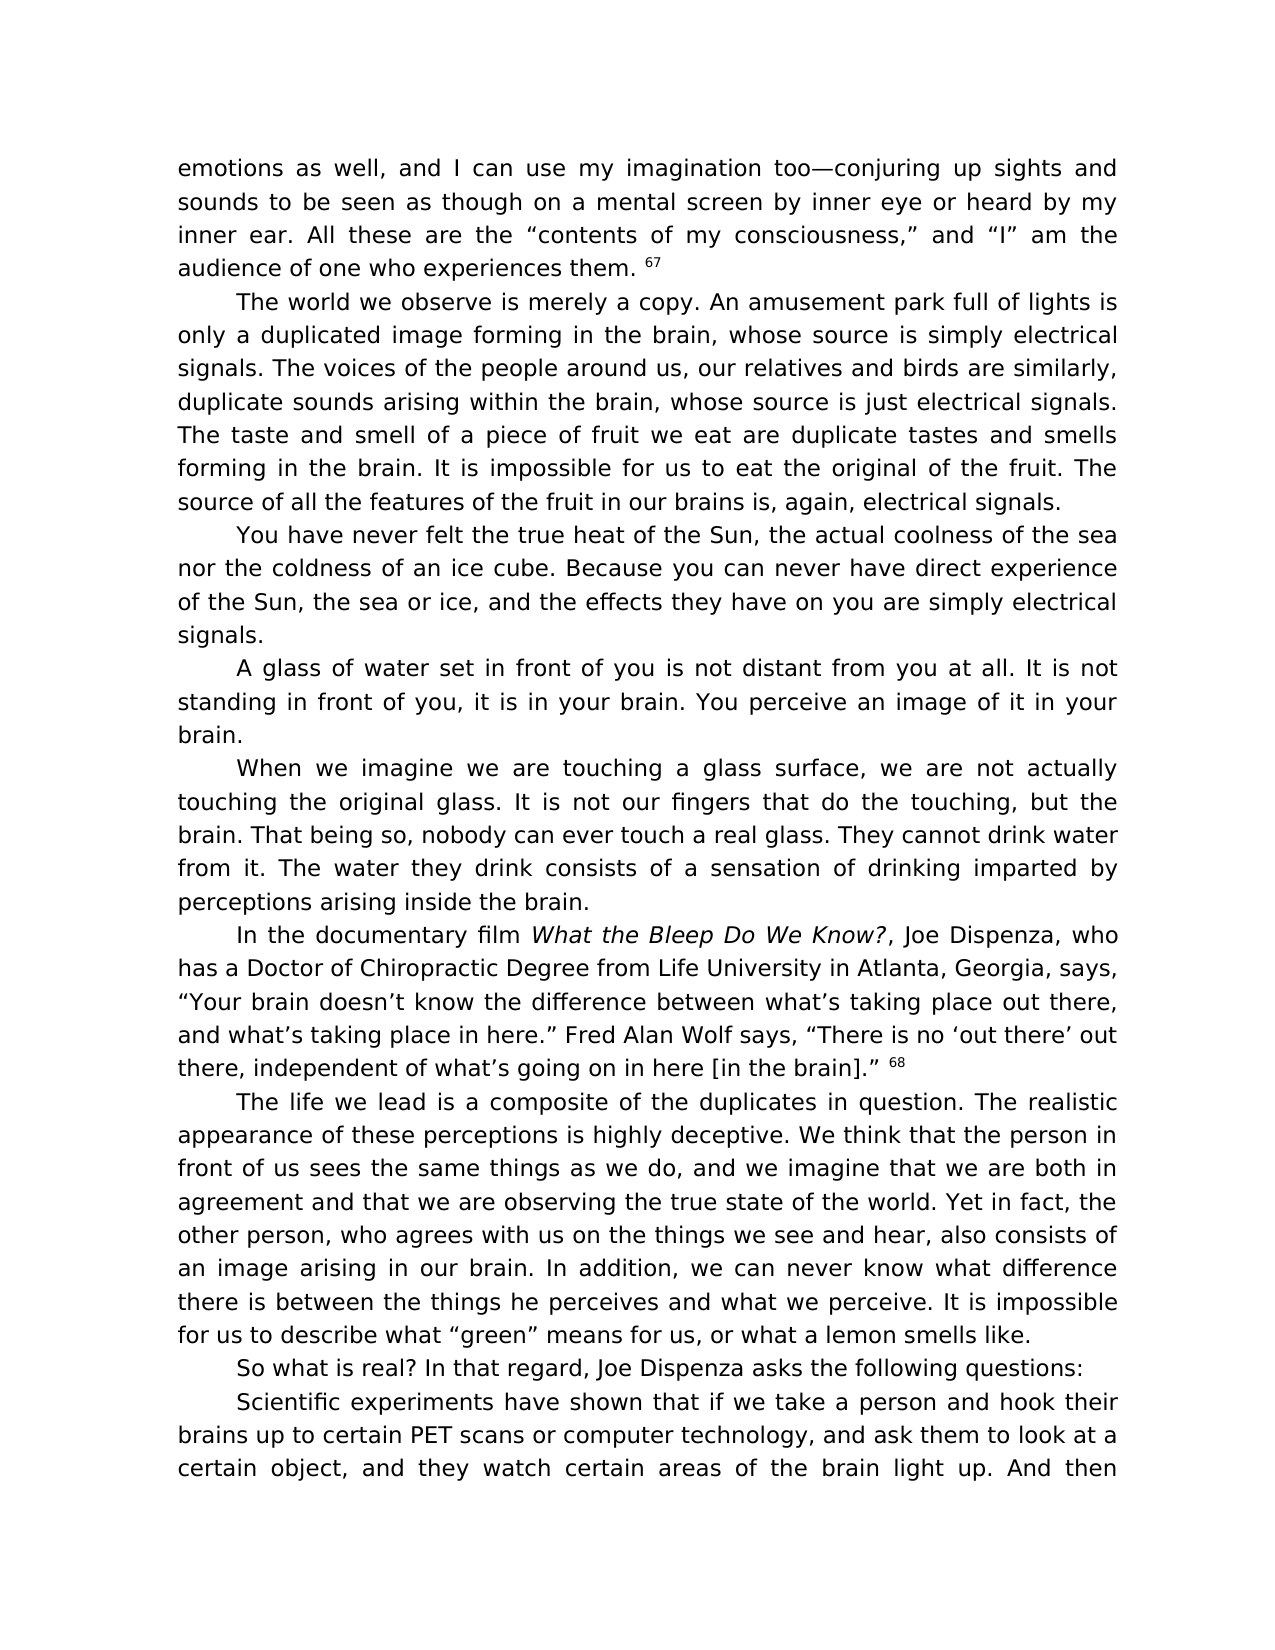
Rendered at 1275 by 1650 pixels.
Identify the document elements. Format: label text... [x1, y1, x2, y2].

text The world we observe is merely a copy. An amusement park full of lights is only a duplicated image forming in the brain, whose source is simply electrical signals. The voices of the people around us, our relatives and birds are similarly, duplicate sounds arising within the brain, whose source is just electrical signals. The taste and smell of a piece of fruit we eat are duplicate tastes and smells forming in the brain. It is impossible for us to eat the original of the fruit. The source of all the features of the fruit in our brains is, again, electrical signals. [177, 283, 1119, 517]
text The life we lead is a composite of the duplicates in question. The realistic appearance of these perceptions is highly deceptive. We think that the person in front of us sees the same things as we do, and we imagine that we are both in agreement and that we are observing the true state of the world. Yet in fact, the other person, who agrees with us on the things we see and hear, also consists of an image arising in our brain. In addition, we can never know what difference there is between the things he perceives and what we perceive. It is impossible for us to describe what “green” means for us, or what a lemon smells like. [177, 1083, 1119, 1350]
text You have never felt the true heat of the Sun, the actual coolness of the sea nor the coldness of an ice cube. Because you can never have direct experience of the Sun, the sea or ice, and the effects they have on you are simply electrical signals. [177, 517, 1119, 650]
text When we imagine we are touching a glass surface, we are not actually touching the original glass. It is not our fingers that do the touching, but the brain. That being so, nobody can ever touch a real glass. They cannot drink water from it. The water they drink consists of a sensation of drinking imparted by perceptions arising inside the brain. [177, 750, 1119, 917]
text A glass of water set in front of you is not distant from you at all. It is not standing in front of you, it is in your brain. You perceive an image of it in your brain. [177, 650, 1119, 750]
text Scientific experiments have shown that if we take a person and hook their brains up to certain PET scans or computer technology, and ask them to look at a certain object, and they watch certain areas of the brain light up. And then [177, 1383, 1119, 1483]
text In the documentary film What the Bleep Do We Know?, Joe Dispenza, who has a Doctor of Chiropractic Degree from Life University in Atlanta, Georgia, says, “Your brain doesn’t know the difference between what’s taking place out there, and what’s taking place in here.” Fred Alan Wolf says, “There is no ‘out there’ out there, independent of what’s going on in here [in the brain].” 68 [177, 917, 1119, 1083]
text So what is real? In that regard, Joe Dispenza asks the following questions: [177, 1350, 1119, 1383]
text emotions as well, and I can use my imagination too—conjuring up sights and sounds to be seen as though on a mental screen by inner eye or heard by my inner ear. All these are the “contents of my consciousness,” and “I” am the audience of one who experiences them. 67 [177, 150, 1119, 283]
